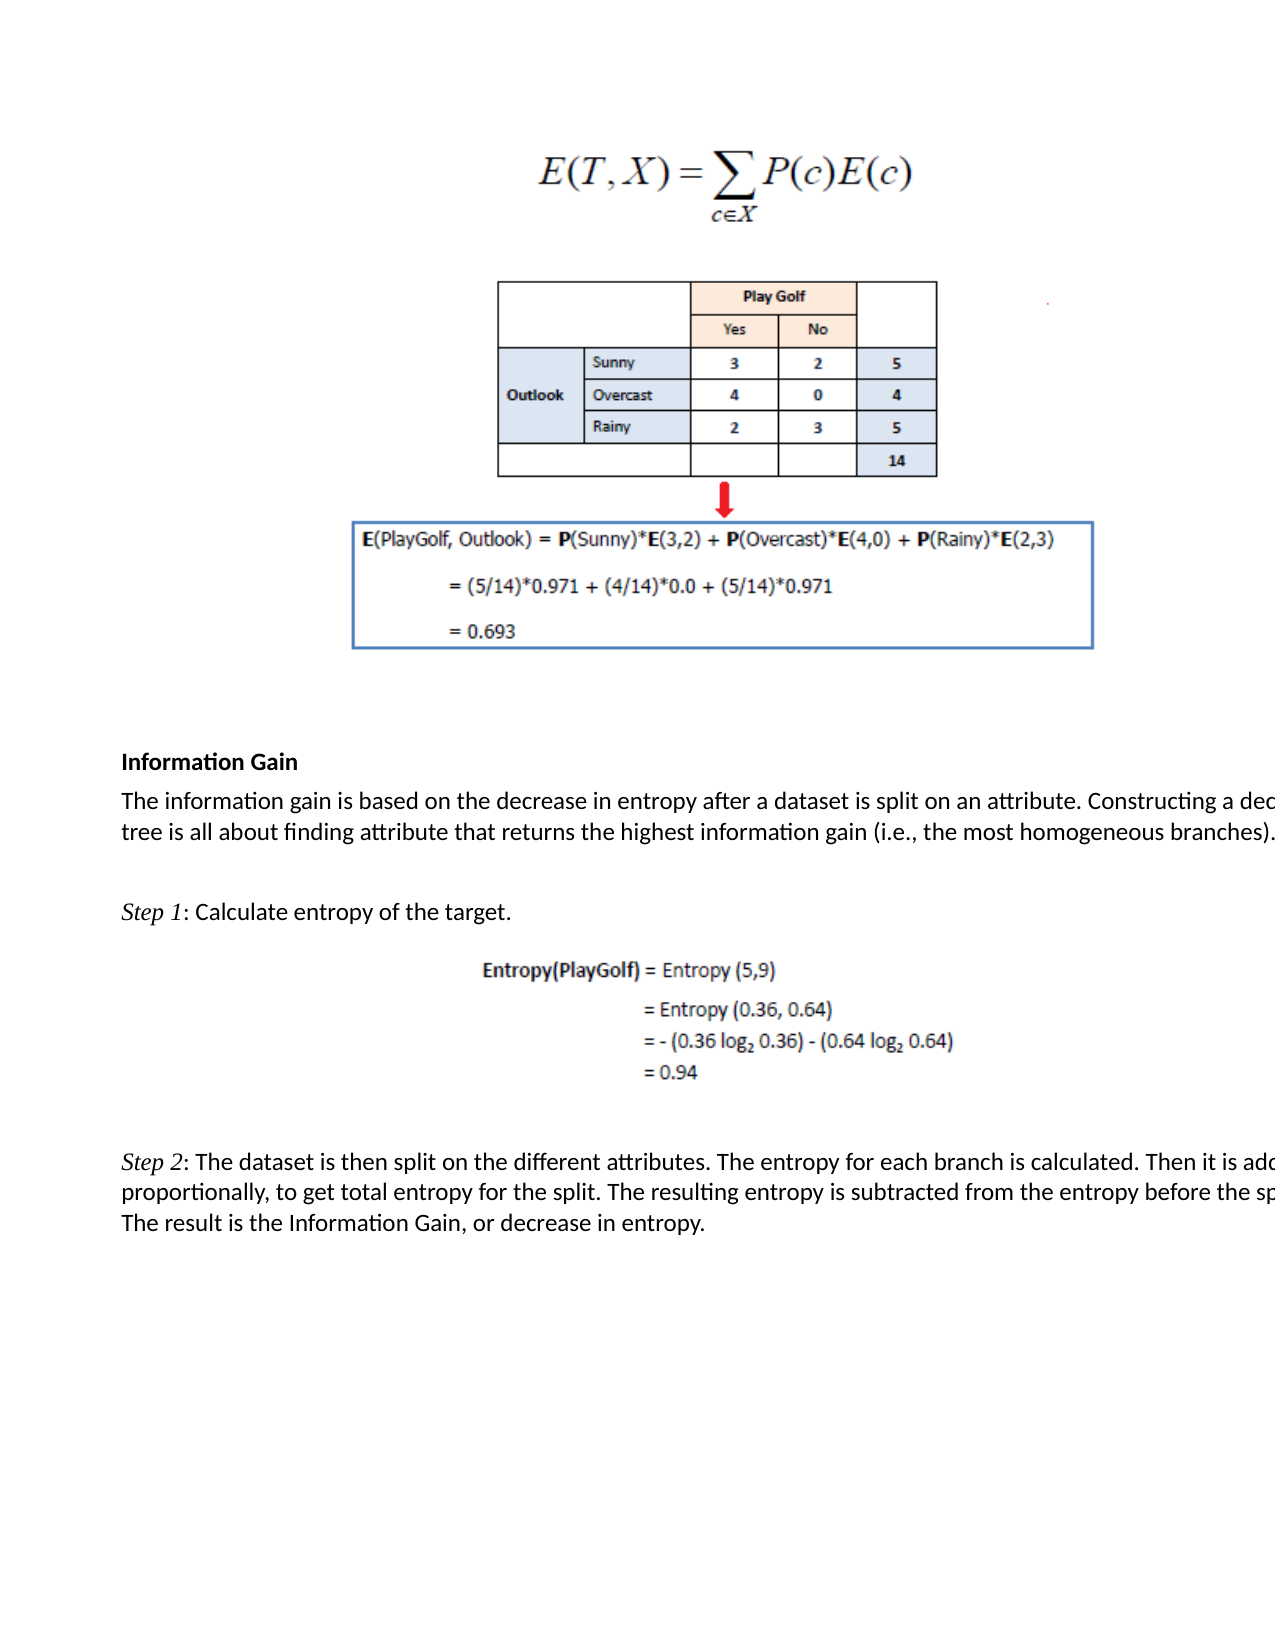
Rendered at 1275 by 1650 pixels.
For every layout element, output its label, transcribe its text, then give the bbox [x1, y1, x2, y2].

table_cell Information Gain [118, 741, 1275, 782]
table_cell [118, 849, 1275, 891]
table_cell [118, 933, 1275, 1143]
picture [341, 121, 1109, 667]
table_cell Step 1: Calculate entropy of the target. [118, 891, 1275, 933]
table_cell The information gain is based on the decrease in entropy after a dataset is split on an attribute. Constructing a decision tree is all about finding attribute that returns the highest information gain (i.e., the most homogeneous branches). [118, 782, 1275, 849]
table_cell Step 2: The dataset is then split on the different attributes. The entropy for each branch is calculated. Then it is added proportionally, to get total entropy for the split. The resulting entropy is subtracted from the entropy before the split. The result is the Information Gain, or decrease in entropy. [118, 1143, 1275, 1240]
table_cell [118, 699, 1275, 741]
picture [469, 935, 982, 1111]
table_cell [118, 118, 1275, 699]
